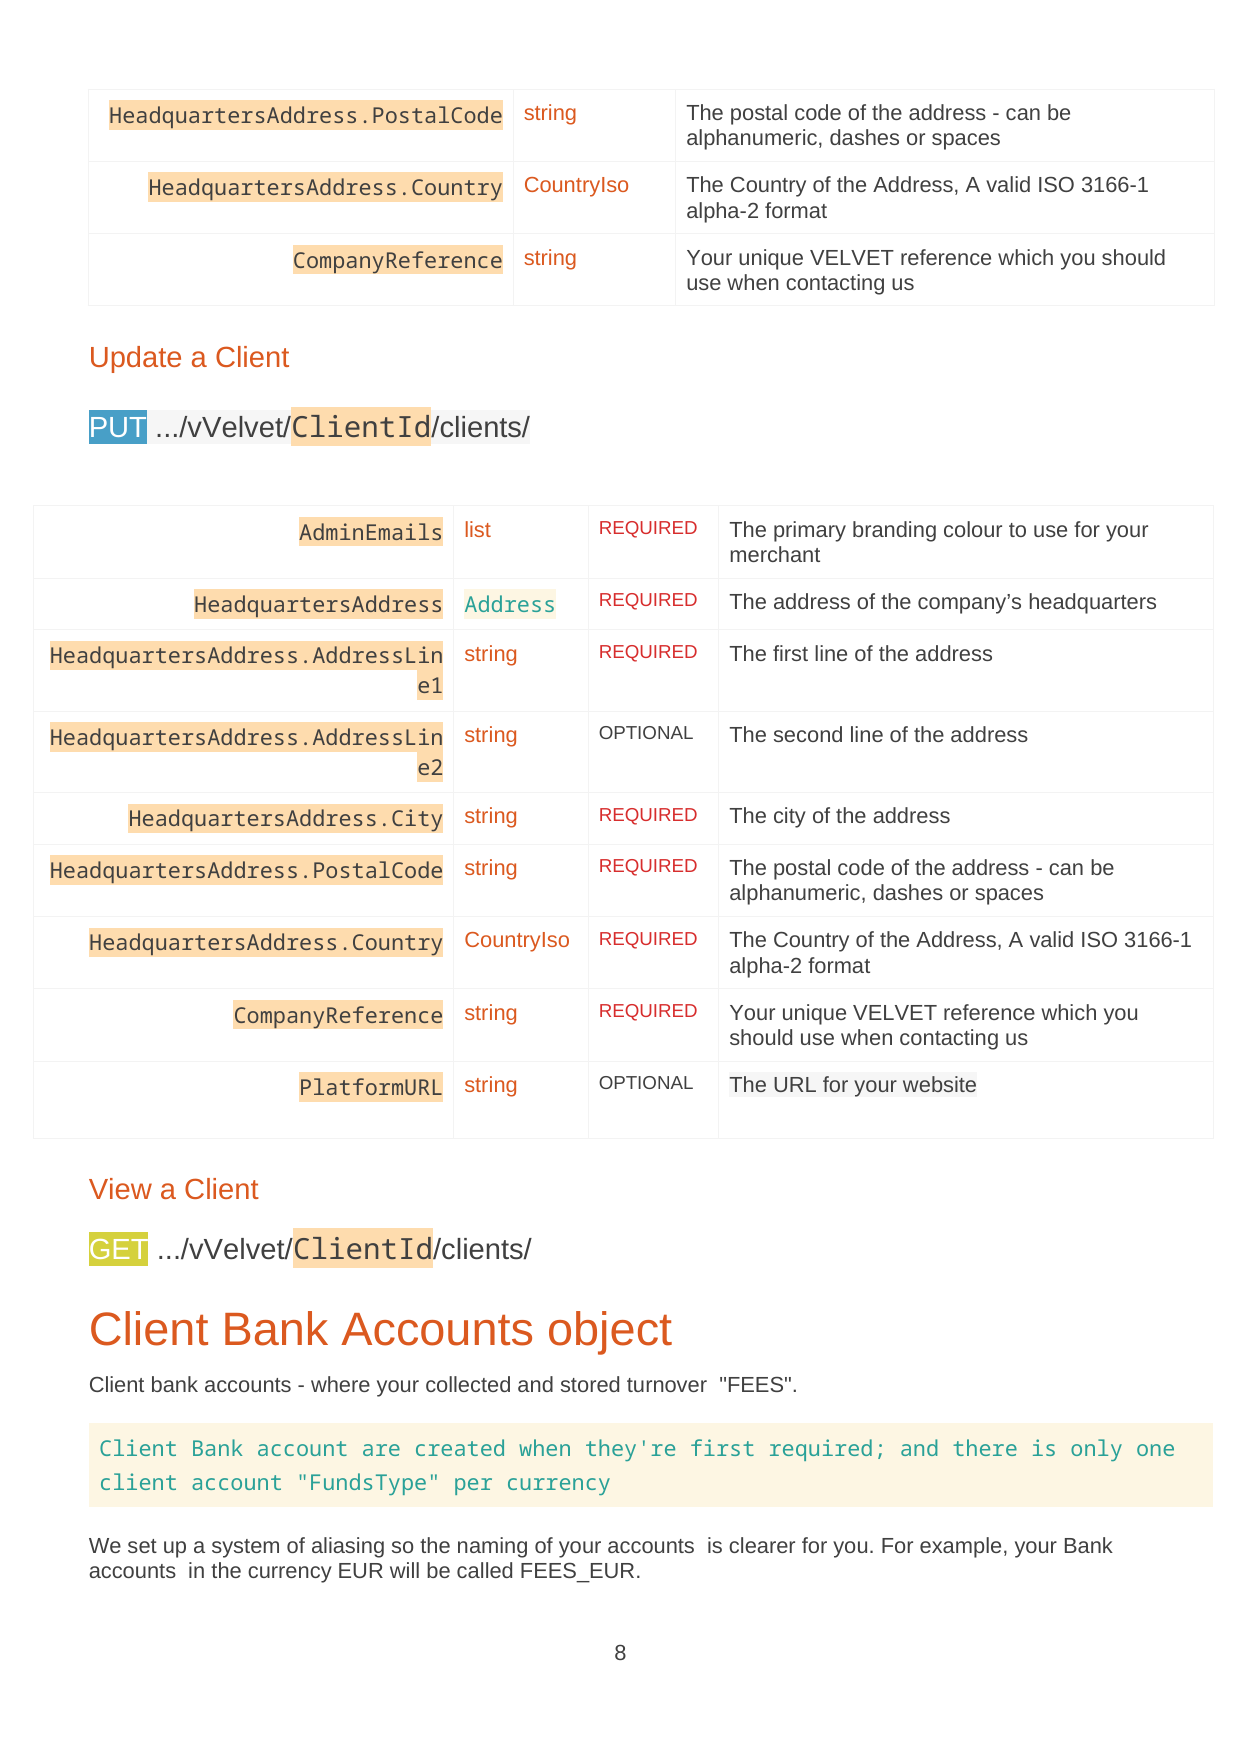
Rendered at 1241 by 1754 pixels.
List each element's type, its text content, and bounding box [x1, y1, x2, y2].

table_cell CompanyReference [89, 234, 513, 305]
table_header REQUIRED [589, 506, 718, 577]
table_cell CompanyReference [34, 989, 453, 1061]
subtitle View a Client [88, 1172, 1152, 1205]
table_cell string [454, 989, 588, 1061]
table_cell Address [454, 579, 588, 629]
table_cell The postal code of the address - can be alphanumeric, dashes or spaces [676, 90, 1214, 161]
table_cell The city of the address [719, 793, 1213, 844]
subtitle PUT .../vVelvet/ClientId/clients/ [88, 407, 1152, 446]
text Client bank accounts - where your collected and stored turnover "FEES". [88, 1372, 1152, 1397]
table_header The primary branding colour to use for your merchant [719, 506, 1213, 577]
table_cell REQUIRED [589, 845, 718, 916]
table_cell Your unique VELVET reference which you should use when contacting us [676, 234, 1214, 305]
table_cell string [514, 234, 675, 305]
table_cell REQUIRED [589, 989, 718, 1061]
table_cell CountryIso [454, 917, 588, 988]
table_cell The postal code of the address - can be alphanumeric, dashes or spaces [719, 845, 1213, 916]
table_header list [454, 506, 588, 577]
table_cell REQUIRED [589, 630, 718, 711]
table_cell HeadquartersAddress.PostalCode [89, 90, 513, 161]
table_cell The first line of the address [719, 630, 1213, 711]
table_cell The address of the company’s headquarters [719, 579, 1213, 629]
table_cell HeadquartersAddress.City [34, 793, 453, 844]
table_cell The Country of the Address, A valid ISO 3166-1 alpha-2 format [719, 917, 1213, 988]
table_cell string [454, 630, 588, 711]
table_cell OPTIONAL [589, 1062, 718, 1137]
table_cell string [454, 845, 588, 916]
table_cell string [454, 712, 588, 792]
table_cell CountryIso [514, 162, 675, 233]
table_cell The Country of the Address, A valid ISO 3166-1 alpha-2 format [676, 162, 1214, 233]
subtitle Client Bank Accounts object [88, 1301, 1152, 1355]
table_cell HeadquartersAddress.AddressLine1 [34, 630, 453, 711]
table_cell string [514, 90, 675, 161]
table_cell HeadquartersAddress.Country [89, 162, 513, 233]
table_cell REQUIRED [589, 579, 718, 629]
table_cell HeadquartersAddress.Country [34, 917, 453, 988]
table_cell The second line of the address [719, 712, 1213, 792]
subtitle GET .../vVelvet/ClientId/clients/ [88, 1228, 1152, 1268]
text We set up a system of aliasing so the naming of your accounts is clearer for you. For example, your Bank accounts in the currency EUR will be called FEES_EUR. [88, 1532, 1152, 1583]
table_cell The URL for your website [719, 1062, 1213, 1137]
table_cell PlatformURL [34, 1062, 453, 1137]
table_cell string [454, 793, 588, 844]
table_header AdminEmails [34, 506, 453, 577]
table_cell HeadquartersAddress.AddressLine2 [34, 712, 453, 792]
subtitle Update a Client [88, 340, 1152, 373]
table_cell HeadquartersAddress [34, 579, 453, 629]
table_cell HeadquartersAddress.PostalCode [34, 845, 453, 916]
table_cell REQUIRED [589, 793, 718, 844]
table_cell string [454, 1062, 588, 1137]
table_cell OPTIONAL [589, 712, 718, 792]
table_header Client Bank account are created when they're first required; and there is only one client account "FundsType" per currency [89, 1423, 1213, 1507]
table_cell REQUIRED [589, 917, 718, 988]
table_cell Your unique VELVET reference which you should use when contacting us [719, 989, 1213, 1061]
